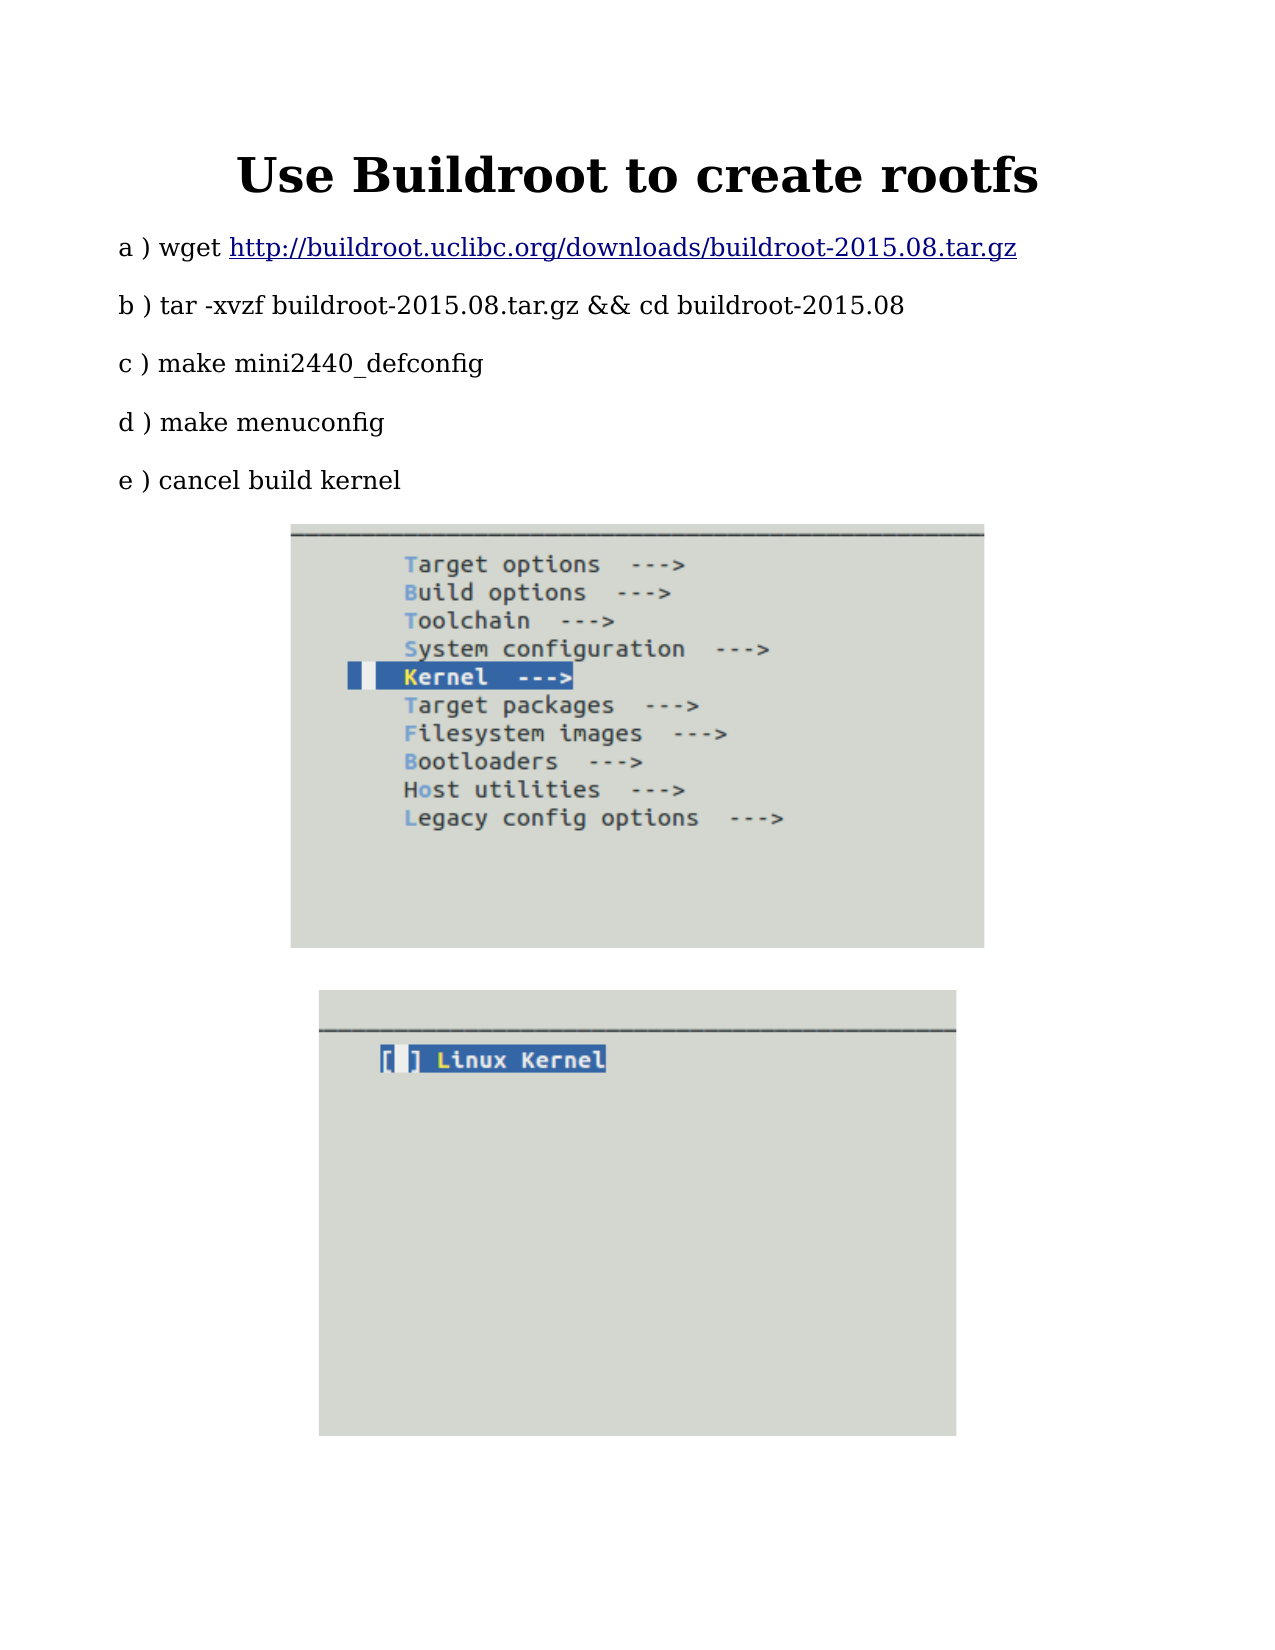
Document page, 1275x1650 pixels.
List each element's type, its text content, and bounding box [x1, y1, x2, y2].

text b ) tar -xvzf buildroot-2015.08.tar.gz && cd buildroot-2015.08 [118, 291, 1157, 320]
picture [290, 524, 985, 948]
text e ) cancel build kernel [118, 466, 1157, 495]
text d ) make menuconfig [118, 408, 1157, 437]
picture [318, 990, 957, 1436]
text a ) wget http://buildroot.uclibc.org/downloads/buildroot-2015.08.tar.gz [118, 233, 1157, 262]
text Use Buildroot to create rootfs [118, 147, 1157, 204]
text c ) make mini2440_defconfig [118, 349, 1157, 379]
